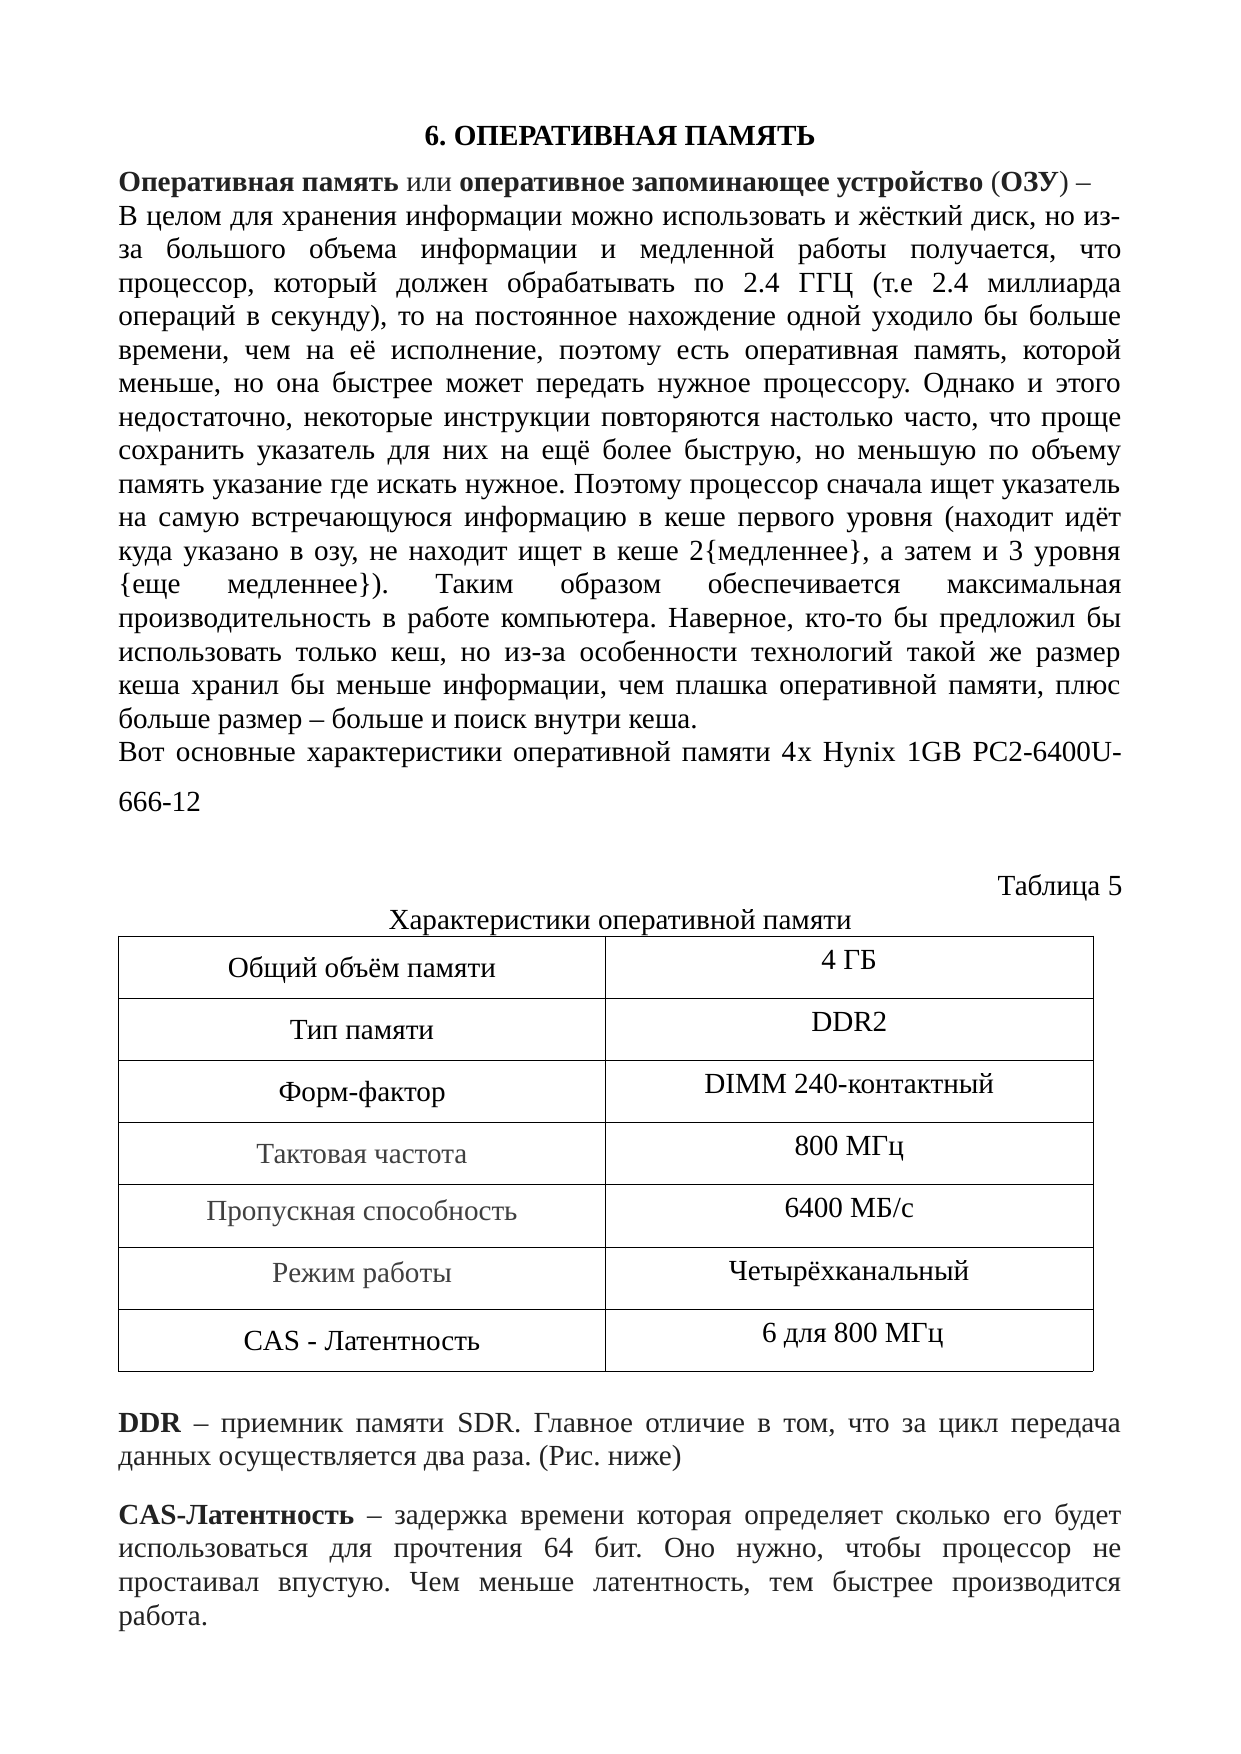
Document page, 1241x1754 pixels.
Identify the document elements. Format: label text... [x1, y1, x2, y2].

table_cell 6400 МБ/c [606, 1185, 1093, 1246]
table_cell Форм-фактор [119, 1061, 605, 1122]
text CAS-Латентность – задержка времени которая определяет сколько его будет использоваться для прочтения 64 бит. Оно нужно, чтобы процессор не простаивал впустую. Чем меньше латентность, тем быстрее производится работа. [118, 1497, 1122, 1631]
table_cell CAS - Латентность [119, 1310, 605, 1371]
table_cell Режим работы [119, 1248, 605, 1309]
table_cell Четырёхканальный [606, 1248, 1093, 1309]
text Таблица 5 [118, 868, 1122, 902]
table_cell DIMM 240-контактный [606, 1061, 1093, 1122]
text Вот основные характеристики оперативной памяти 4x Hynix 1GB PC2-6400U-666-12 [118, 734, 1122, 818]
table_cell 800 МГц [606, 1123, 1093, 1184]
table_cell DDR2 [606, 999, 1093, 1060]
text Характеристики оперативной памяти [118, 902, 1122, 936]
table_header 4 ГБ [606, 937, 1093, 998]
table_cell Пропускная способность [119, 1185, 605, 1246]
table_cell Тип памяти [119, 999, 605, 1060]
text DDR – приемник памяти SDR. Главное отличие в том, что за цикл передача данных осуществляется два раза. (Рис. ниже) [118, 1405, 1122, 1472]
subtitle 6. оперативная Память [118, 118, 1122, 152]
text Оперативная память или оперативное запоминающее устройство (ОЗУ) – [118, 164, 1122, 198]
table_cell Тактовая частота [119, 1123, 605, 1184]
table_cell 6 для 800 МГц [606, 1310, 1093, 1371]
table_header Общий объём памяти [119, 937, 605, 998]
text В целом для хранения информации можно использовать и жёсткий диск, но из-за большого объема информации и медленной работы получается, что процессор, который должен обрабатывать по 2.4 ГГЦ (т.е 2.4 миллиарда операций в секунду), то на постоянное нахождение одной уходило бы больше времени, чем на её исполнение, поэтому есть оперативная память, которой меньше, но она быстрее может передать нужное процессору. Однако и этого недостаточно, некоторые инструкции повторяются настолько часто, что проще сохранить указатель для них на ещё более быструю, но меньшую по объему память указание где искать нужное. Поэтому процессор сначала ищет указатель на самую встречающуюся информацию в кеше первого уровня (находит идёт куда указано в озу, не находит ищет в кеше 2{медленнее}, а затем и 3 уровня {еще медленнее}). Таким образом обеспечивается максимальная производительность в работе компьютера. Наверное, кто-то бы предложил бы использовать только кеш, но из-за особенности технологий такой же размер кеша хранил бы меньше информации, чем плашка оперативной памяти, плюс больше размер – больше и поиск внутри кеша. [118, 198, 1122, 734]
